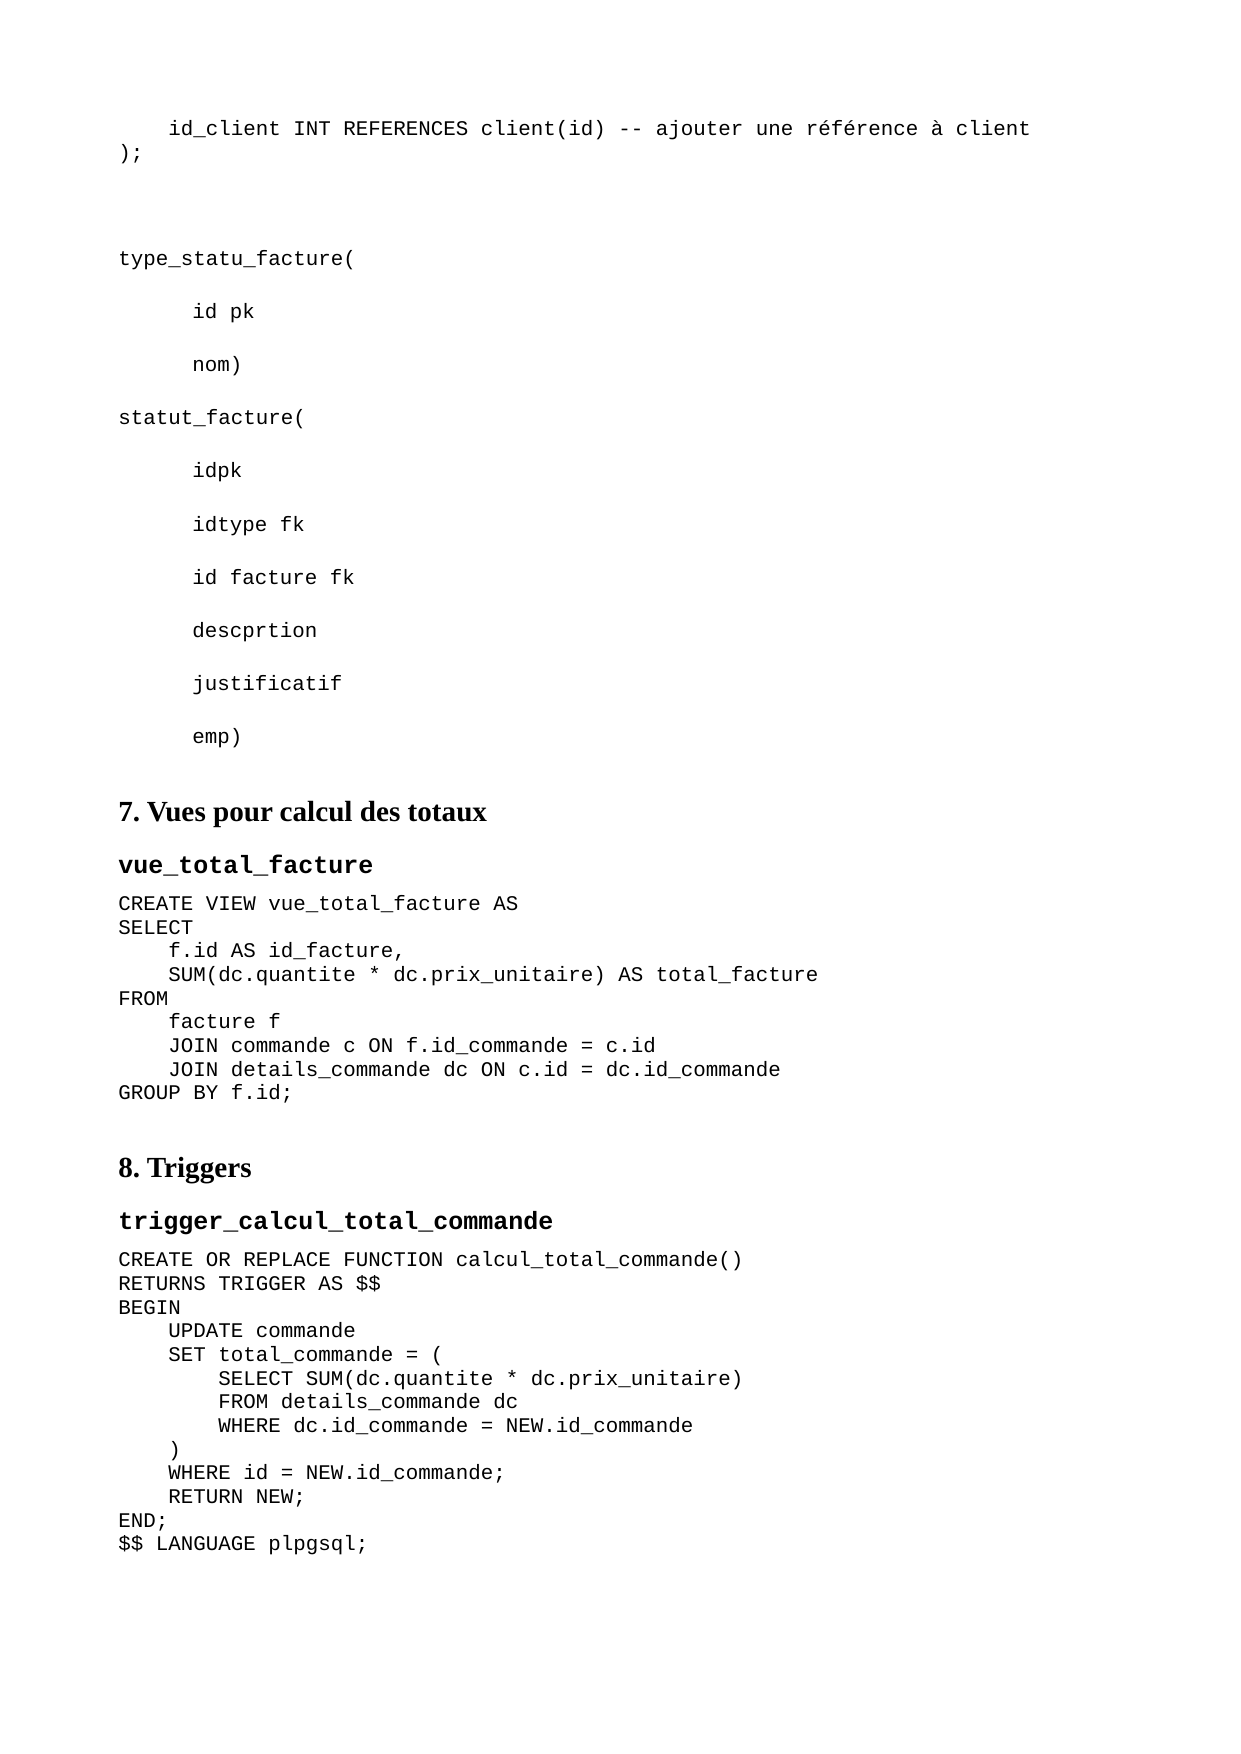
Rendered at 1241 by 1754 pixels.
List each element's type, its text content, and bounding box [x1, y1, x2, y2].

text RETURNS TRIGGER AS $$ [118, 1273, 1122, 1297]
subtitle vue_total_facture [118, 852, 1122, 881]
text id pk [118, 301, 1122, 325]
text JOIN commande c ON f.id_commande = c.id [118, 1035, 1122, 1059]
text SELECT [118, 917, 1122, 941]
text SET total_commande = ( [118, 1344, 1122, 1368]
subtitle 7. Vues pour calcul des totaux [118, 794, 1122, 827]
text idpk [118, 461, 1122, 484]
text SUM(dc.quantite * dc.prix_unitaire) AS total_facture [118, 964, 1122, 988]
text END; [118, 1509, 1122, 1533]
text id_client INT REFERENCES client(id) -- ajouter une référence à client [118, 118, 1122, 142]
text GROUP BY f.id; [118, 1082, 1122, 1106]
subtitle 8. Triggers [118, 1150, 1122, 1184]
text WHERE dc.id_commande = NEW.id_commande [118, 1415, 1122, 1439]
text id facture fk [118, 567, 1122, 590]
text FROM [118, 988, 1122, 1011]
subtitle trigger_calcul_total_commande [118, 1209, 1122, 1237]
text CREATE OR REPLACE FUNCTION calcul_total_commande() [118, 1249, 1122, 1273]
text idtype fk [118, 514, 1122, 537]
text RETURN NEW; [118, 1486, 1122, 1509]
text ) [118, 1439, 1122, 1462]
text ); [118, 142, 1122, 165]
text SELECT SUM(dc.quantite * dc.prix_unitaire) [118, 1368, 1122, 1391]
text type_statu_facture( [118, 248, 1122, 272]
text justificatif [118, 673, 1122, 697]
text CREATE VIEW vue_total_facture AS [118, 893, 1122, 917]
text $$ LANGUAGE plpgsql; [118, 1533, 1122, 1557]
text statut_facture( [118, 407, 1122, 431]
text nom) [118, 354, 1122, 378]
text FROM details_commande dc [118, 1391, 1122, 1415]
text JOIN details_commande dc ON c.id = dc.id_commande [118, 1059, 1122, 1082]
text facture f [118, 1011, 1122, 1035]
text f.id AS id_facture, [118, 941, 1122, 964]
text UPDATE commande [118, 1320, 1122, 1344]
text emp) [118, 726, 1122, 750]
text descprtion [118, 620, 1122, 643]
text BEGIN [118, 1297, 1122, 1320]
text WHERE id = NEW.id_commande; [118, 1462, 1122, 1486]
